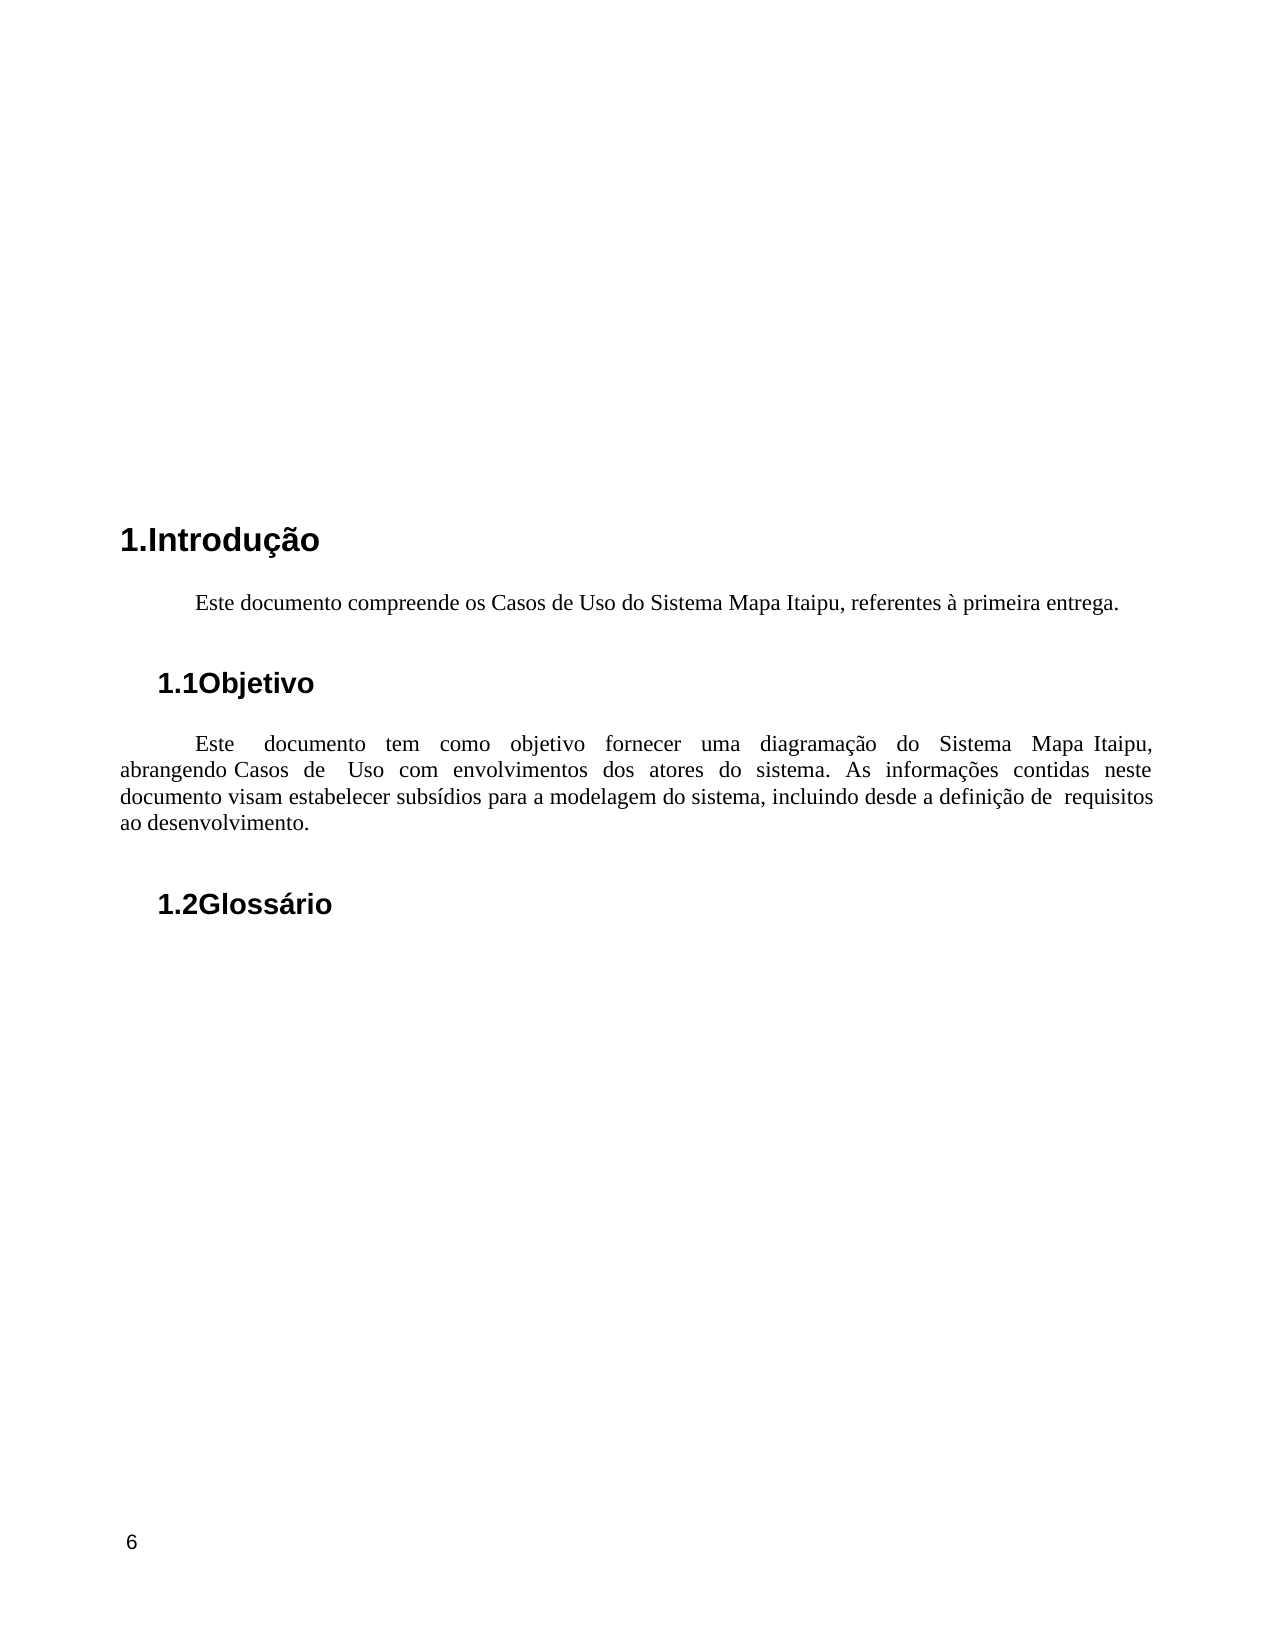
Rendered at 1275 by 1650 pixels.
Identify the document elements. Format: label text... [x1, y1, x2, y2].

text Este documento compreende os Casos de Uso do Sistema Mapa Itaipu, referentes à primeira entrega. [120, 589, 1155, 615]
text Este documento tem como objetivo fornecer uma diagramação do Sistema Mapa Itaipu, abrangendo Casos de Uso com envolvimentos dos atores do sistema. As informações contidas neste documento visam estabelecer subsídios para a modelagem do sistema, incluindo desde a definição de requisitos ao desenvolvimento. [120, 730, 1155, 836]
list Introdução [120, 520, 1155, 558]
list Glossário [157, 887, 1155, 920]
list Objetivo [157, 666, 1155, 700]
